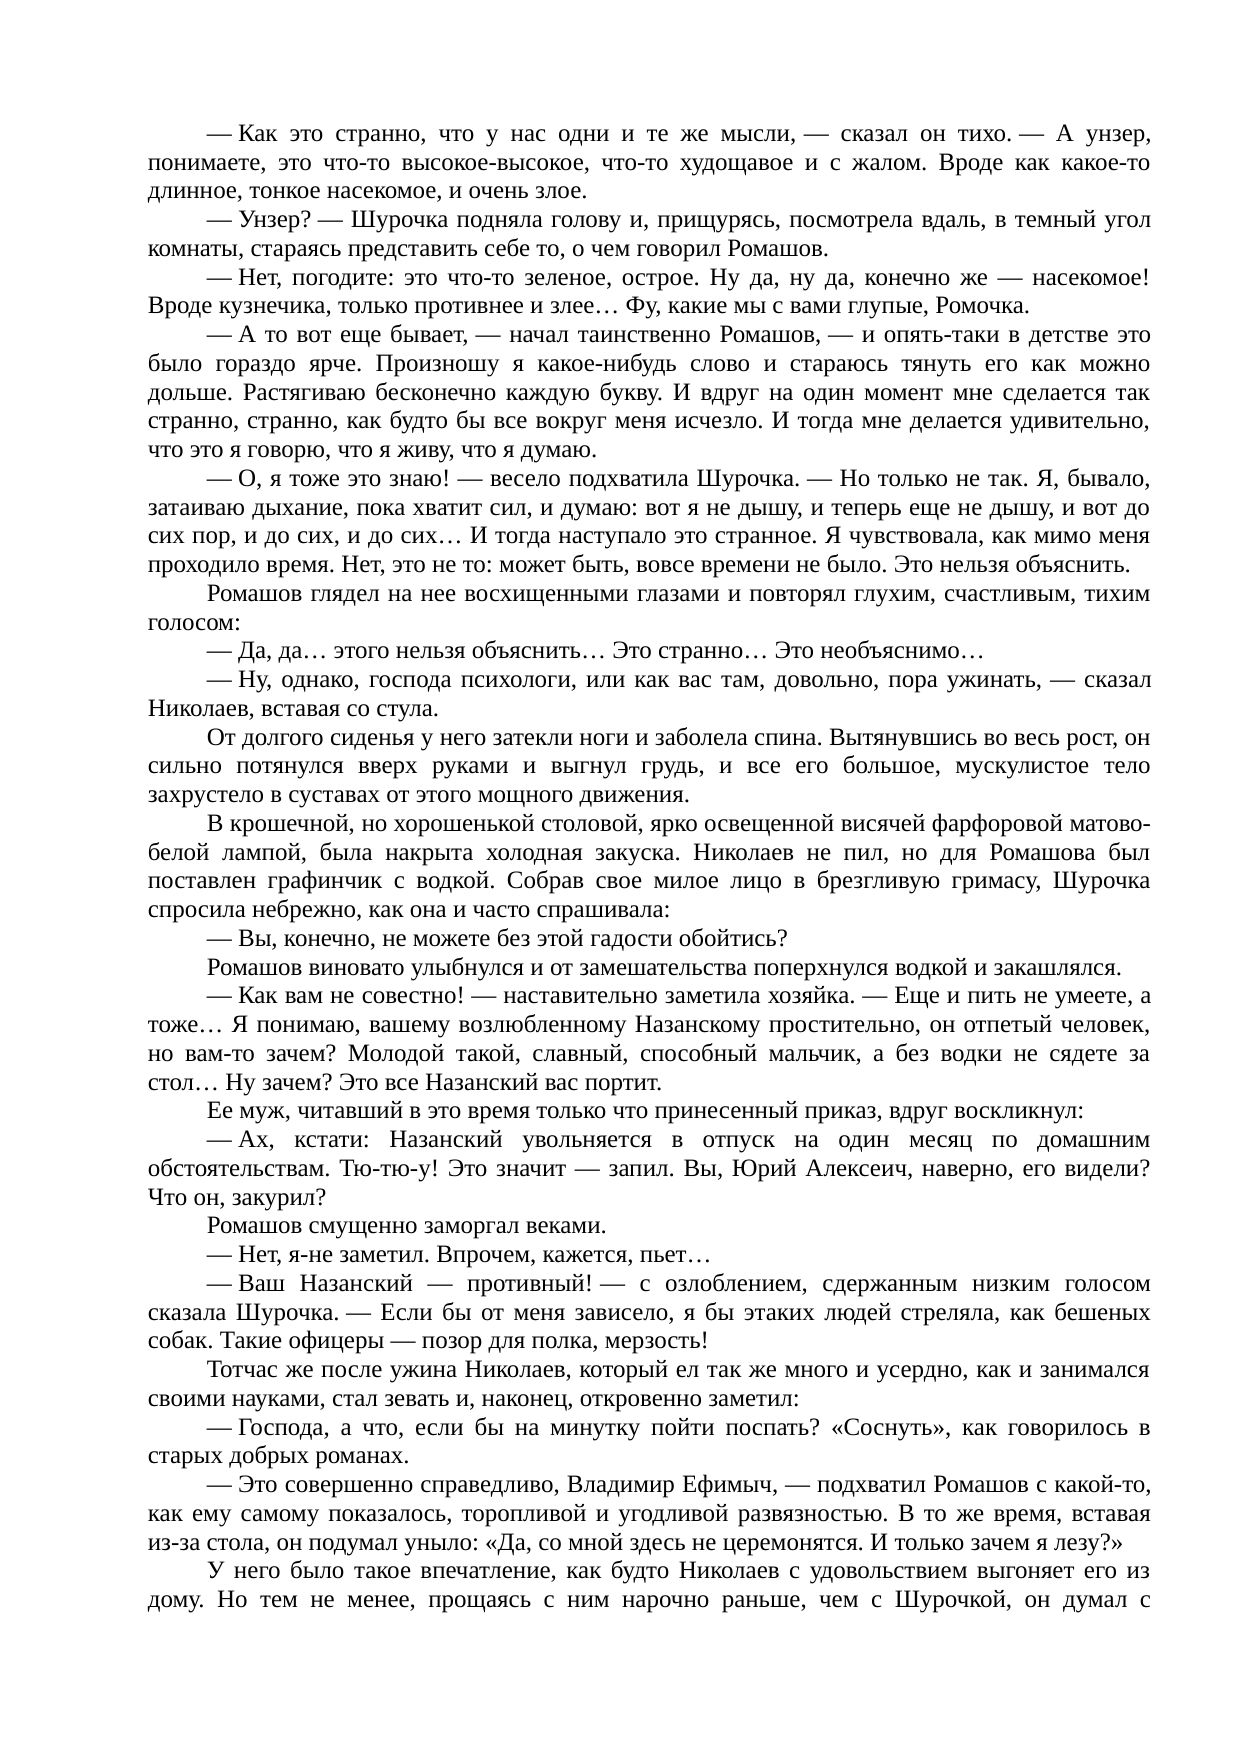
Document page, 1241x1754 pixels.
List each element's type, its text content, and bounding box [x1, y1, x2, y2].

text — Господа, а что, если бы на минутку пойти поспать? «Соснуть», как говорилось в старых добрых романах. [148, 1412, 1152, 1469]
text — Вы, конечно, не можете без этой гадости обойтись? [148, 923, 1152, 952]
text От долгого сиденья у него затекли ноги и заболела спина. Вытянувшись во весь рост, он сильно потянулся вверх руками и выгнул грудь, и все его большое, мускулистое тело захрустело в суставах от этого мощного движения. [148, 722, 1152, 808]
text У него было такое впечатление, как будто Николаев с удовольствием выгоняет его из дому. Но тем не менее, прощаясь с ним нарочно раньше, чем с Шурочкой, он думал с [148, 1556, 1152, 1613]
text — Да, да… этого нельзя объяснить… Это странно… Это необъяснимо… [148, 636, 1152, 664]
text Ромашов глядел на нее восхищенными глазами и повторял глухим, счастливым, тихим голосом: [148, 578, 1152, 636]
text — Ах, кстати: Назанский увольняется в отпуск на один месяц по домашним обстоятельствам. Тю-тю-у! Это значит — запил. Вы, Юрий Алексеич, наверно, его видели? Что он, закурил? [148, 1124, 1152, 1211]
text Ее муж, читавший в это время только что принесенный приказ, вдруг воскликнул: [148, 1096, 1152, 1124]
text Тотчас же после ужина Николаев, который ел так же много и усердно, как и занимался своими науками, стал зевать и, наконец, откровенно заметил: [148, 1354, 1152, 1412]
text — Как это странно, что у нас одни и те же мысли, — сказал он тихо. — А унзер, понимаете, это что-то высокое-высокое, что-то худощавое и с жалом. Вроде как какое-то длинное, тонкое насекомое, и очень злое. [148, 118, 1152, 204]
text — Ну, однако, господа психологи, или как вас там, довольно, пора ужинать, — сказал Николаев, вставая со стула. [148, 664, 1152, 722]
text — Нет, я-не заметил. Впрочем, кажется, пьет… [148, 1239, 1152, 1268]
text — А то вот еще бывает, — начал таинственно Ромашов, — и опять-таки в детстве это было гораздо ярче. Произношу я какое-нибудь слово и стараюсь тянуть его как можно дольше. Растягиваю бесконечно каждую букву. И вдруг на один момент мне сделается так странно, странно, как будто бы все вокруг меня исчезло. И тогда мне делается удивительно, что это я говорю, что я живу, что я думаю. [148, 319, 1152, 463]
text — Ваш Назанский — противный! — с озлоблением, сдержанным низким голосом сказала Шурочка. — Если бы от меня зависело, я бы этаких людей стреляла, как бешеных собак. Такие офицеры — позор для полка, мерзость! [148, 1268, 1152, 1354]
text — Нет, погодите: это что-то зеленое, острое. Ну да, ну да, конечно же — насекомое! Вроде кузнечика, только противнее и злее… Фу, какие мы с вами глупые, Ромочка. [148, 262, 1152, 319]
text — Унзер? — Шурочка подняла голову и, прищурясь, посмотрела вдаль, в темный угол комнаты, стараясь представить себе то, о чем говорил Ромашов. [148, 204, 1152, 262]
text — О, я тоже это знаю! — весело подхватила Шурочка. — Но только не так. Я, бывало, затаиваю дыхание, пока хватит сил, и думаю: вот я не дышу, и теперь еще не дышу, и вот до сих пор, и до сих, и до сих… И тогда наступало это странное. Я чувствовала, как мимо меня проходило время. Нет, это не то: может быть, вовсе времени не было. Это нельзя объяснить. [148, 463, 1152, 578]
text В крошечной, но хорошенькой столовой, ярко освещенной висячей фарфоровой матово-белой лампой, была накрыта холодная закуска. Николаев не пил, но для Ромашова был поставлен графинчик с водкой. Собрав свое милое лицо в брезгливую гримасу, Шурочка спросила небрежно, как она и часто спрашивала: [148, 808, 1152, 923]
text Ромашов виновато улыбнулся и от замешательства поперхнулся водкой и закашлялся. [148, 952, 1152, 981]
text Ромашов смущенно заморгал веками. [148, 1211, 1152, 1239]
text — Это совершенно справедливо, Владимир Ефимыч, — подхватил Ромашов с какой-то, как ему самому показалось, торопливой и угодливой развязностью. В то же время, вставая из-за стола, он подумал уныло: «Да, со мной здесь не церемонятся. И только зачем я лезу?» [148, 1469, 1152, 1556]
text — Как вам не совестно! — наставительно заметила хозяйка. — Еще и пить не умеете, а тоже… Я понимаю, вашему возлюбленному Назанскому простительно, он отпетый человек, но вам-то зачем? Молодой такой, славный, способный мальчик, а без водки не сядете за стол… Ну зачем? Это все Назанский вас портит. [148, 981, 1152, 1096]
